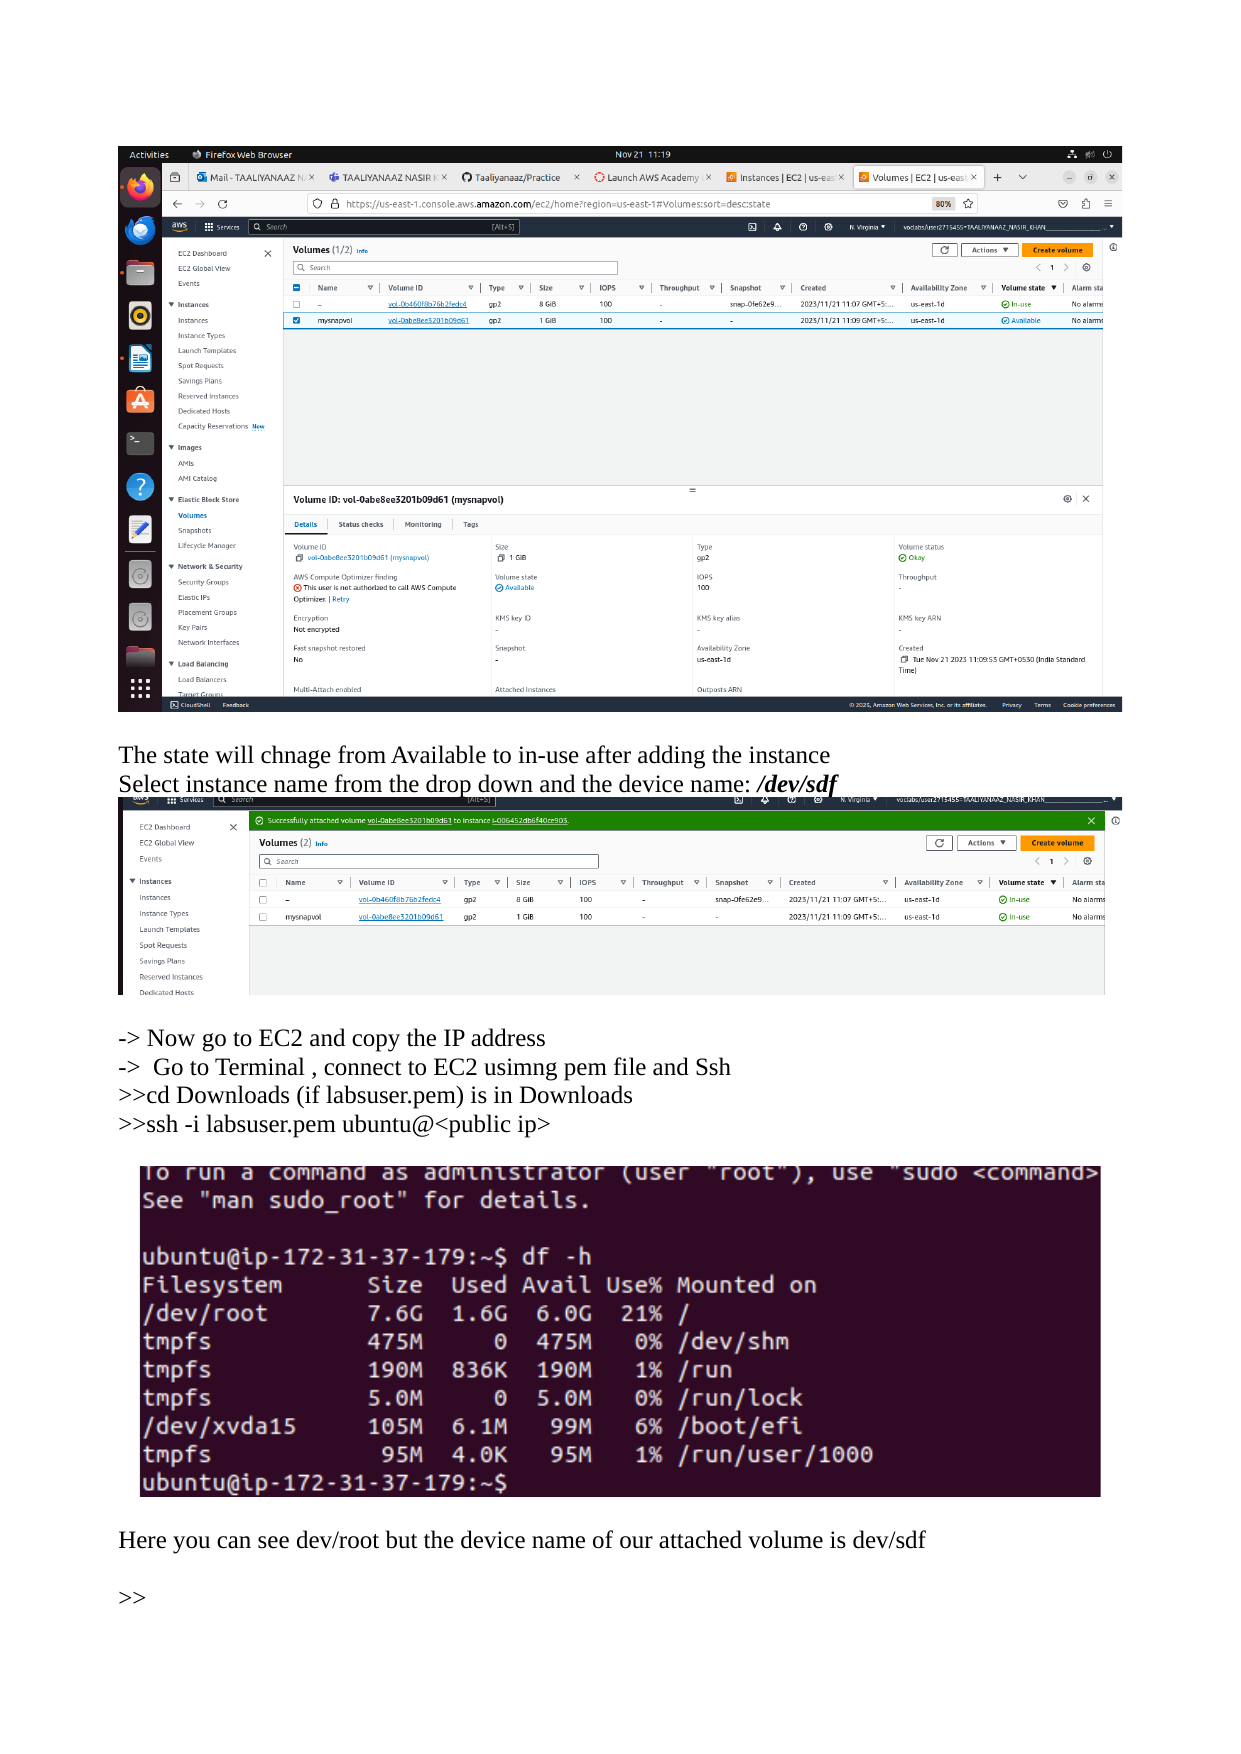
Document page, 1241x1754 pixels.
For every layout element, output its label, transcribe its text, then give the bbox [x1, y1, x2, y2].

picture [118, 797, 1123, 995]
text The state will chnage from Available to in-use after adding the instance [118, 740, 1122, 769]
picture [118, 146, 1123, 712]
text Select instance name from the drop down and the device name: /dev/sdf [118, 769, 1122, 797]
text >> [118, 1583, 1122, 1611]
text -> Go to Terminal , connect to EC2 usimng pem file and Ssh [118, 1052, 1122, 1081]
text Here you can see dev/root but the device name of our attached volume is dev/sdf [118, 1525, 1122, 1554]
text >>cd Downloads (if labsuser.pem) is in Downloads [118, 1081, 1122, 1109]
picture [139, 1166, 1101, 1497]
text -> Now go to EC2 and copy the IP address [118, 1023, 1122, 1052]
text >>ssh -i labsuser.pem ubuntu@<public ip> [118, 1109, 1122, 1138]
